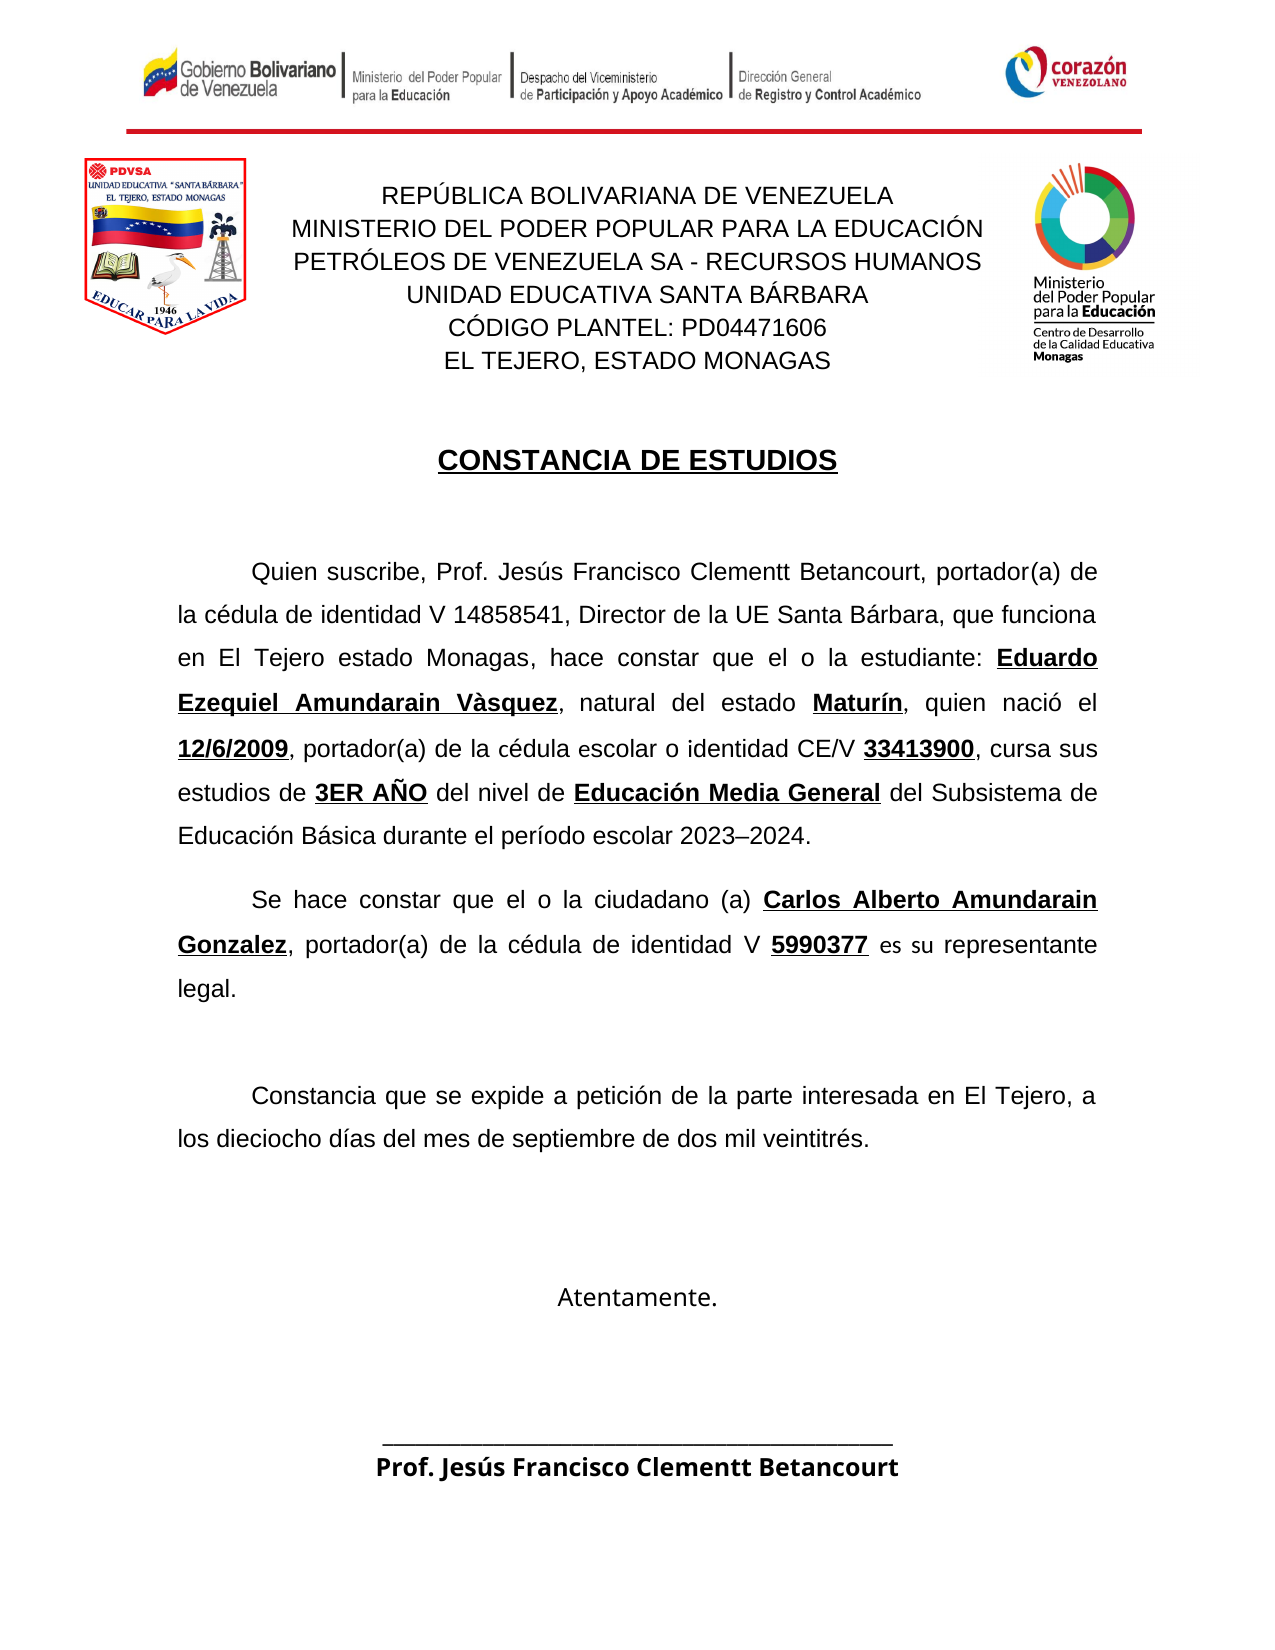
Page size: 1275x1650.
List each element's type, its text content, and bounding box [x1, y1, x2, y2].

subtitle CONSTANCIA DE ESTUDIOS [177, 443, 1098, 476]
subtitle MINISTERIO DEL PODER POPULAR PARA LA EDUCACIÓN [252, 214, 978, 242]
picture [126, 11, 1142, 134]
subtitle REPÚBLICA BOLIVARIANA DE VENEZUELA [252, 181, 978, 209]
text Se hace constar que el o la ciudadano (a) Carlos Alberto Amundarain Gonzalez, portador(a) de la cédula de identidad V 5990377 es su representante legal. [177, 885, 1098, 1002]
text ______________________________________________ [177, 1416, 1098, 1450]
subtitle PETRÓLEOS DE VENEZUELA SA - RECURSOS HUMANOS [252, 247, 978, 275]
text Quien suscribe, Prof. Jesús Francisco Clementt Betancourt, portador(a) de la cédula de identidad V 14858541, Director de la UE Santa Bárbara, que funciona en El Tejero estado Monagas, hace constar que el o la estudiante: Eduardo Ezequiel Amundarain Vàsquez, natural del estado Maturín, quien nació el 12/6/2009, portador(a) de la cédula escolar o identidad CE/V 33413900, cursa sus estudios de 3ER AÑO del nivel de Educación Media General del Subsistema de Educación Básica durante el período escolar 2023–2024. [177, 557, 1098, 849]
text EL TEJERO, ESTADO MONAGAS [177, 346, 978, 374]
text CÓDIGO PLANTEL: PD04471606 [177, 313, 978, 341]
text Prof. Jesús Francisco Clementt Betancourt [177, 1450, 1098, 1484]
picture [978, 153, 1200, 377]
picture [79, 158, 252, 335]
text Atentamente. [177, 1279, 1098, 1313]
text UNIDAD EDUCATIVA SANTA BÁRBARA [252, 280, 978, 308]
text Constancia que se expide a petición de la parte interesada en El Tejero, a los dieciocho días del mes de septiembre de dos mil veintitrés. [177, 1081, 1098, 1153]
